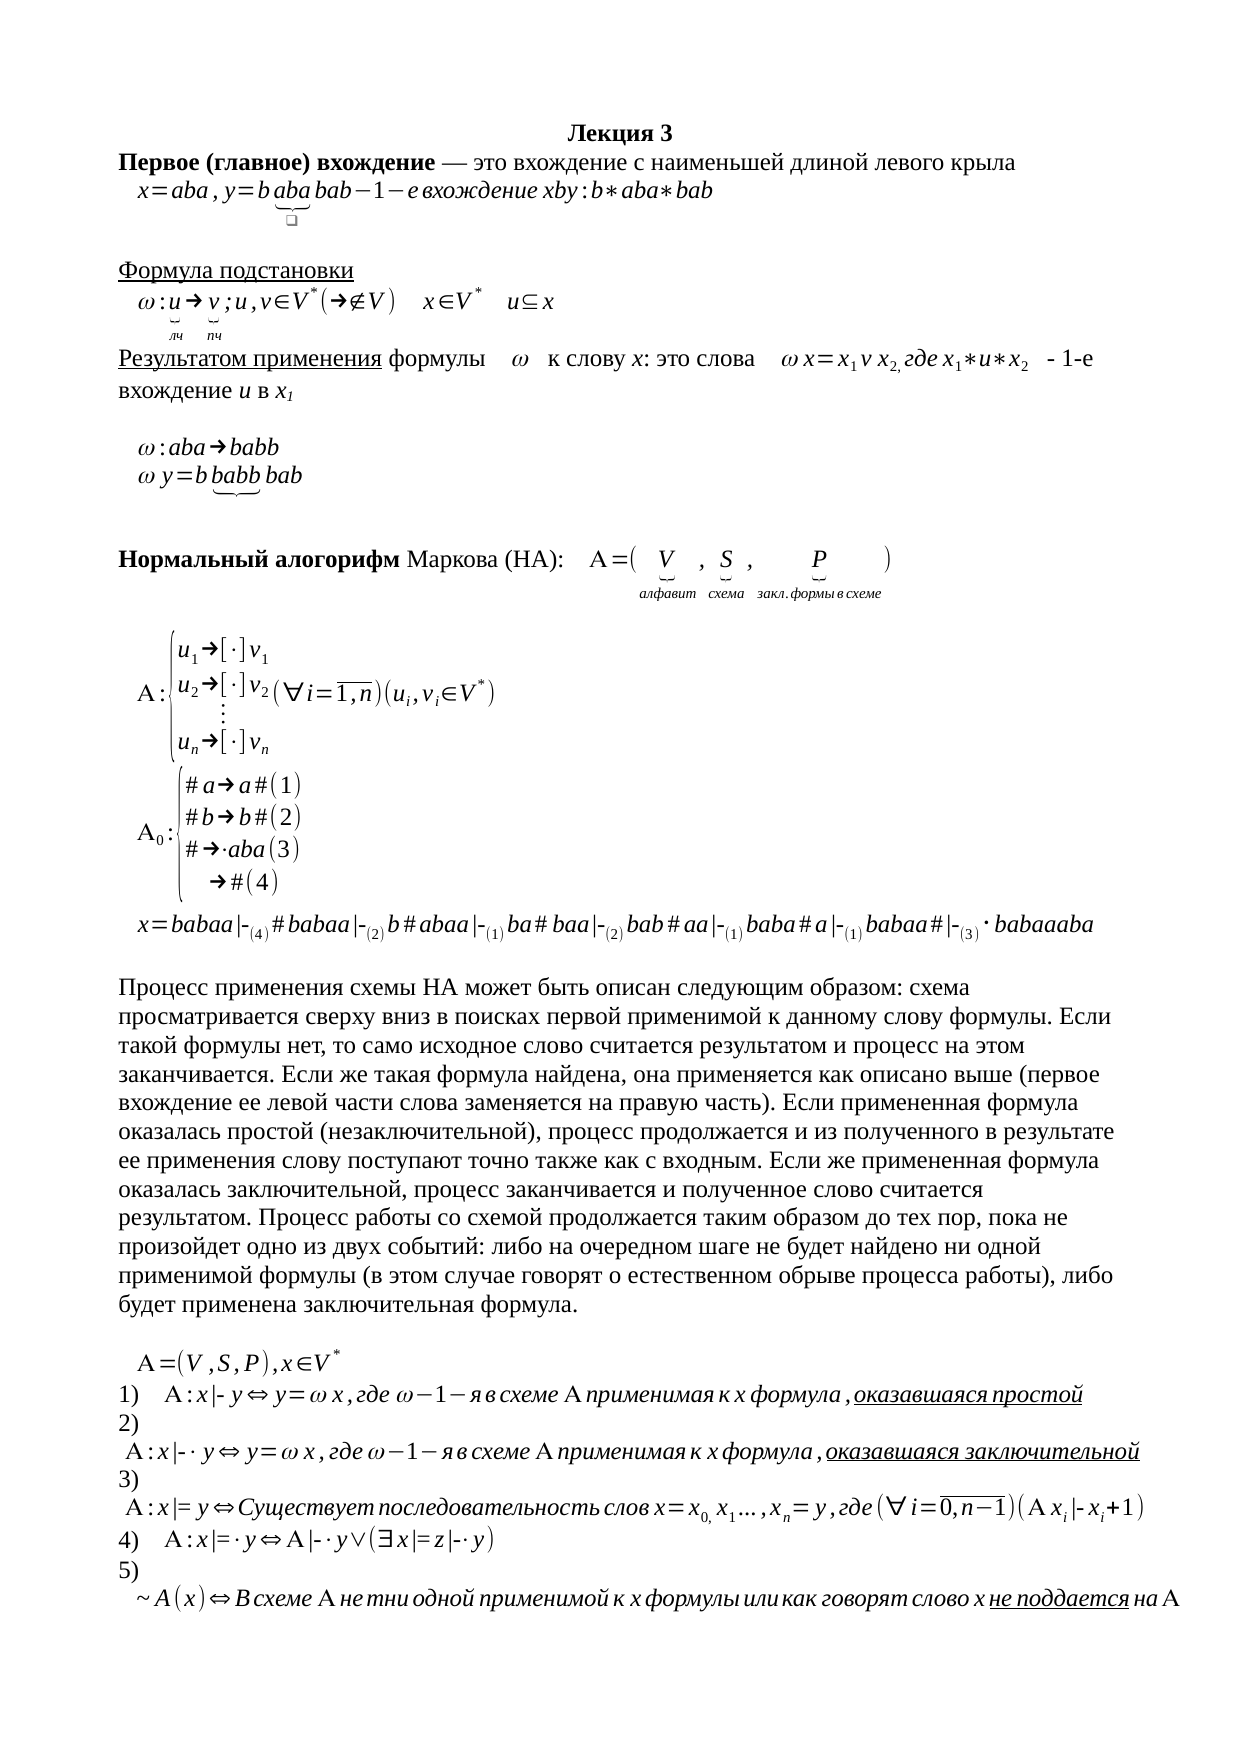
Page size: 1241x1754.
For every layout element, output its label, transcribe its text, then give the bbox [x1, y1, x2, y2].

text 1) [118, 1379, 1122, 1408]
text Процесс применения схемы НА может быть описан следующим образом: схема просматривается сверху вниз в поисках первой применимой к данному слову формулы. Если такой формулы нет, то само исходное слово считается результатом и процесс на этом заканчивается. Если же такая формула найдена, она применяется как описано выше (первое вхождение ее левой части слова заменяется на правую часть). Если примененная формула оказалась простой (незаключительной), процесс продолжается и из полученного в результате ее применения слову поступают точно также как с входным. Если же примененная формула оказалась заключительной, процесс заканчивается и полученное слово считается результатом. Процесс работы со схемой продолжается таким образом до тех пор, пока не произойдет одно из двух событий: либо на очередном шаге не будет найдено ни одной применимой формулы (в этом случае говорят о естественном обрыве процесса работы), либо будет применена заключительная формула. [118, 972, 1122, 1317]
text Лекция 3 [118, 118, 1122, 147]
text Результатом применения формулы к слову x: это слова - 1-е вхождение u в x1 [118, 343, 1122, 404]
text 5) [118, 1555, 1122, 1614]
text 4) [118, 1525, 1122, 1555]
text 2) [118, 1408, 1122, 1464]
text Нормальный алогорифм Маркова (НА): [118, 544, 1122, 601]
text Формула подстановки [118, 255, 1122, 284]
text 3) [118, 1464, 1122, 1525]
text Первое (главное) вхождение — это вхождение с наименьшей длиной левого крыла [118, 147, 1122, 176]
